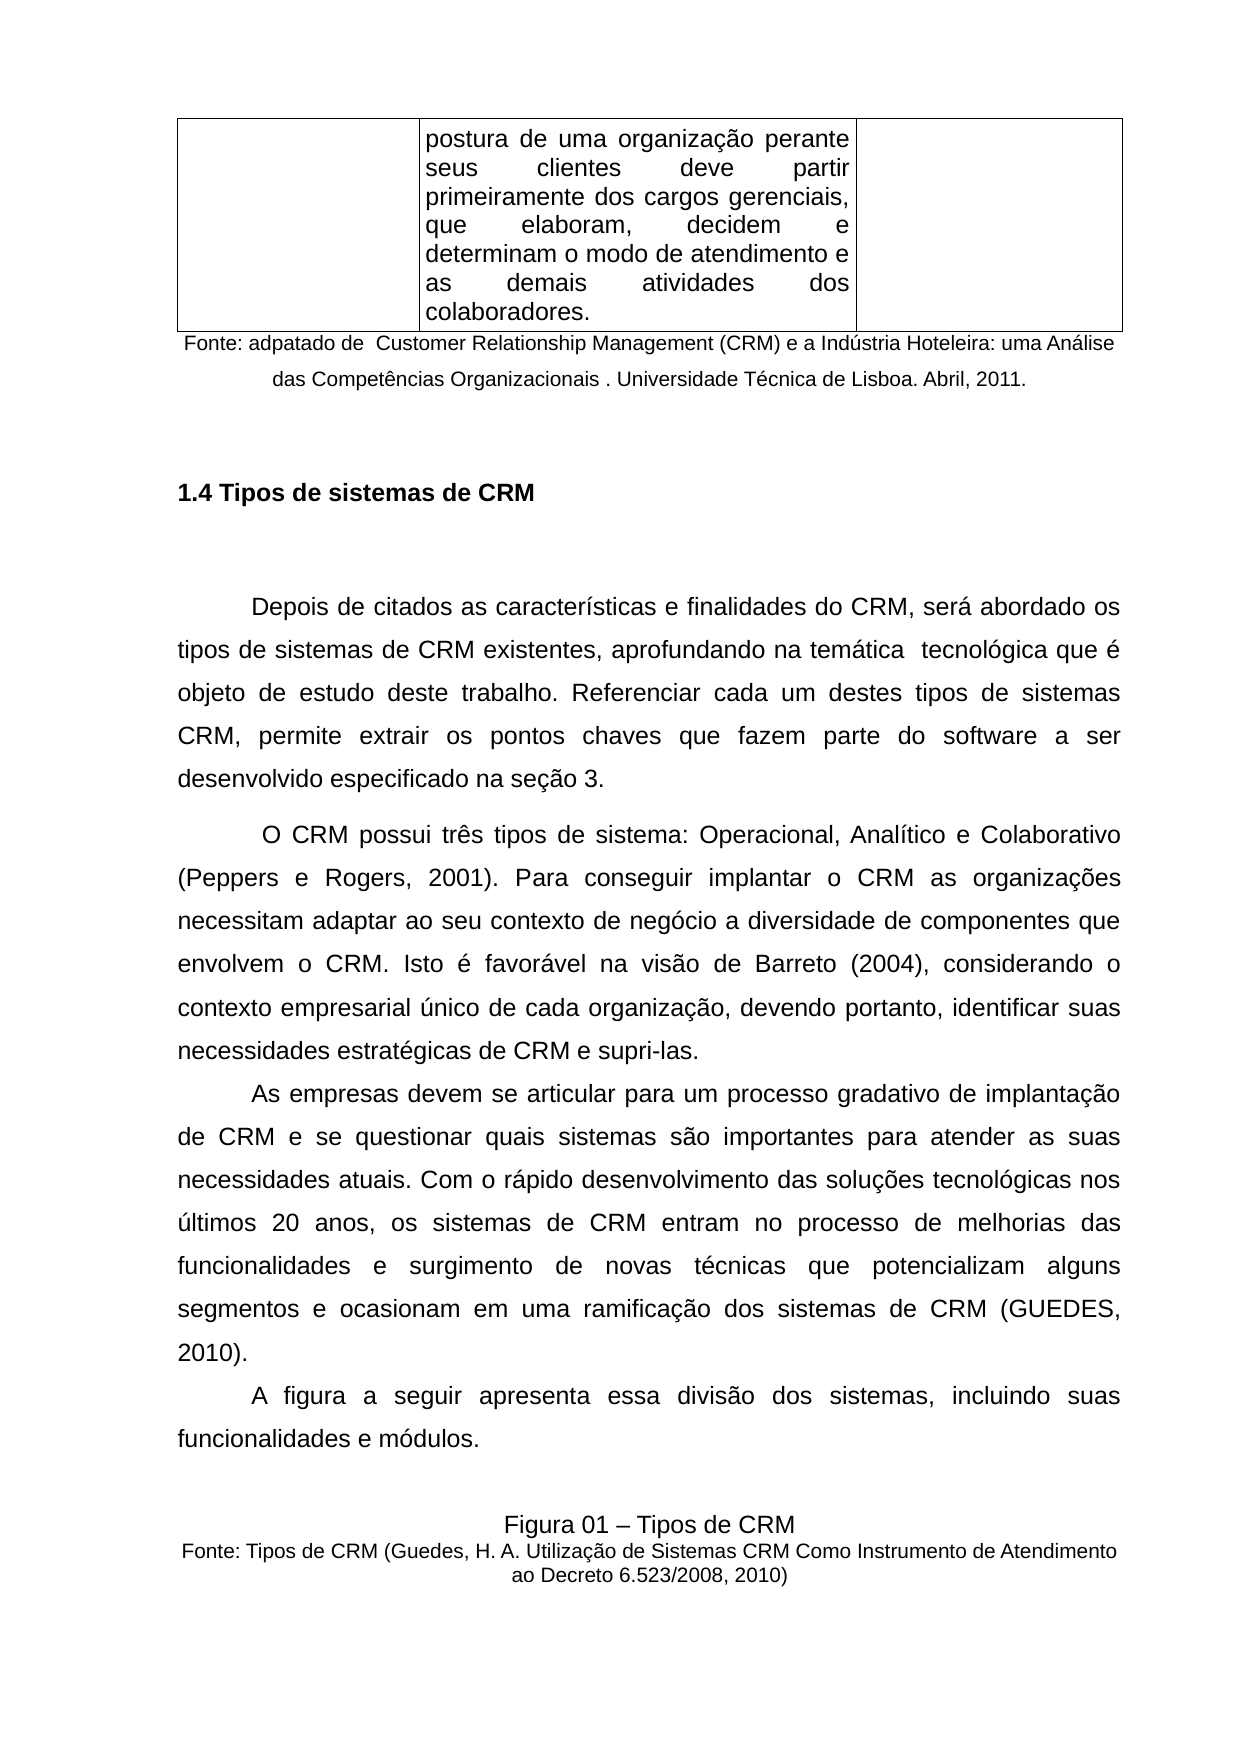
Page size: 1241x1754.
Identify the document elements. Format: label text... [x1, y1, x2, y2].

text Fonte: adpatado de Customer Relationship Management (CRM) e a Indústria Hoteleira: uma Análise das Competências Organizacionais . Universidade Técnica de Lisboa. Abril, 2011. [177, 332, 1122, 391]
text Fonte: Tipos de CRM (Guedes, H. A. Utilização de Sistemas CRM Como Instrumento de Atendimento ao Decreto 6.523/2008, 2010) [177, 1539, 1122, 1587]
text O CRM possui três tipos de sistema: Operacional, Analítico e Colaborativo (Peppers e Rogers, 2001). Para conseguir implantar o CRM as organizações necessitam adaptar ao seu contexto de negócio a diversidade de componentes que envolvem o CRM. Isto é favorável na visão de Barreto (2004), considerando o contexto empresarial único de cada organização, devendo portanto, identificar suas necessidades estratégicas de CRM e supri-las. [177, 820, 1122, 1064]
table_cell postura de uma organização perante seus clientes deve partir primeiramente dos cargos gerenciais, que elaboram, decidem e determinam o modo de atendimento e as demais atividades dos colaboradores. [420, 119, 856, 331]
text Figura 01 – Tipos de CRM [177, 1510, 1122, 1539]
text A figura a seguir apresenta essa divisão dos sistemas, incluindo suas funcionalidades e módulos. [177, 1381, 1122, 1452]
text Depois de citados as características e finalidades do CRM, será abordado os tipos de sistemas de CRM existentes, aprofundando na temática tecnológica que é objeto de estudo deste trabalho. Referenciar cada um destes tipos de sistemas CRM, permite extrair os pontos chaves que fazem parte do software a ser desenvolvido especificado na seção 3. [177, 592, 1122, 793]
subtitle 1.4 Tipos de sistemas de CRM [177, 444, 1122, 507]
table_cell [857, 119, 1122, 331]
text As empresas devem se articular para um processo gradativo de implantação de CRM e se questionar quais sistemas são importantes para atender as suas necessidades atuais. Com o rápido desenvolvimento das soluções tecnológicas nos últimos 20 anos, os sistemas de CRM entram no processo de melhorias das funcionalidades e surgimento de novas técnicas que potencializam alguns segmentos e ocasionam em uma ramificação dos sistemas de CRM (GUEDES, 2010). [177, 1079, 1122, 1366]
table_cell [178, 119, 419, 331]
